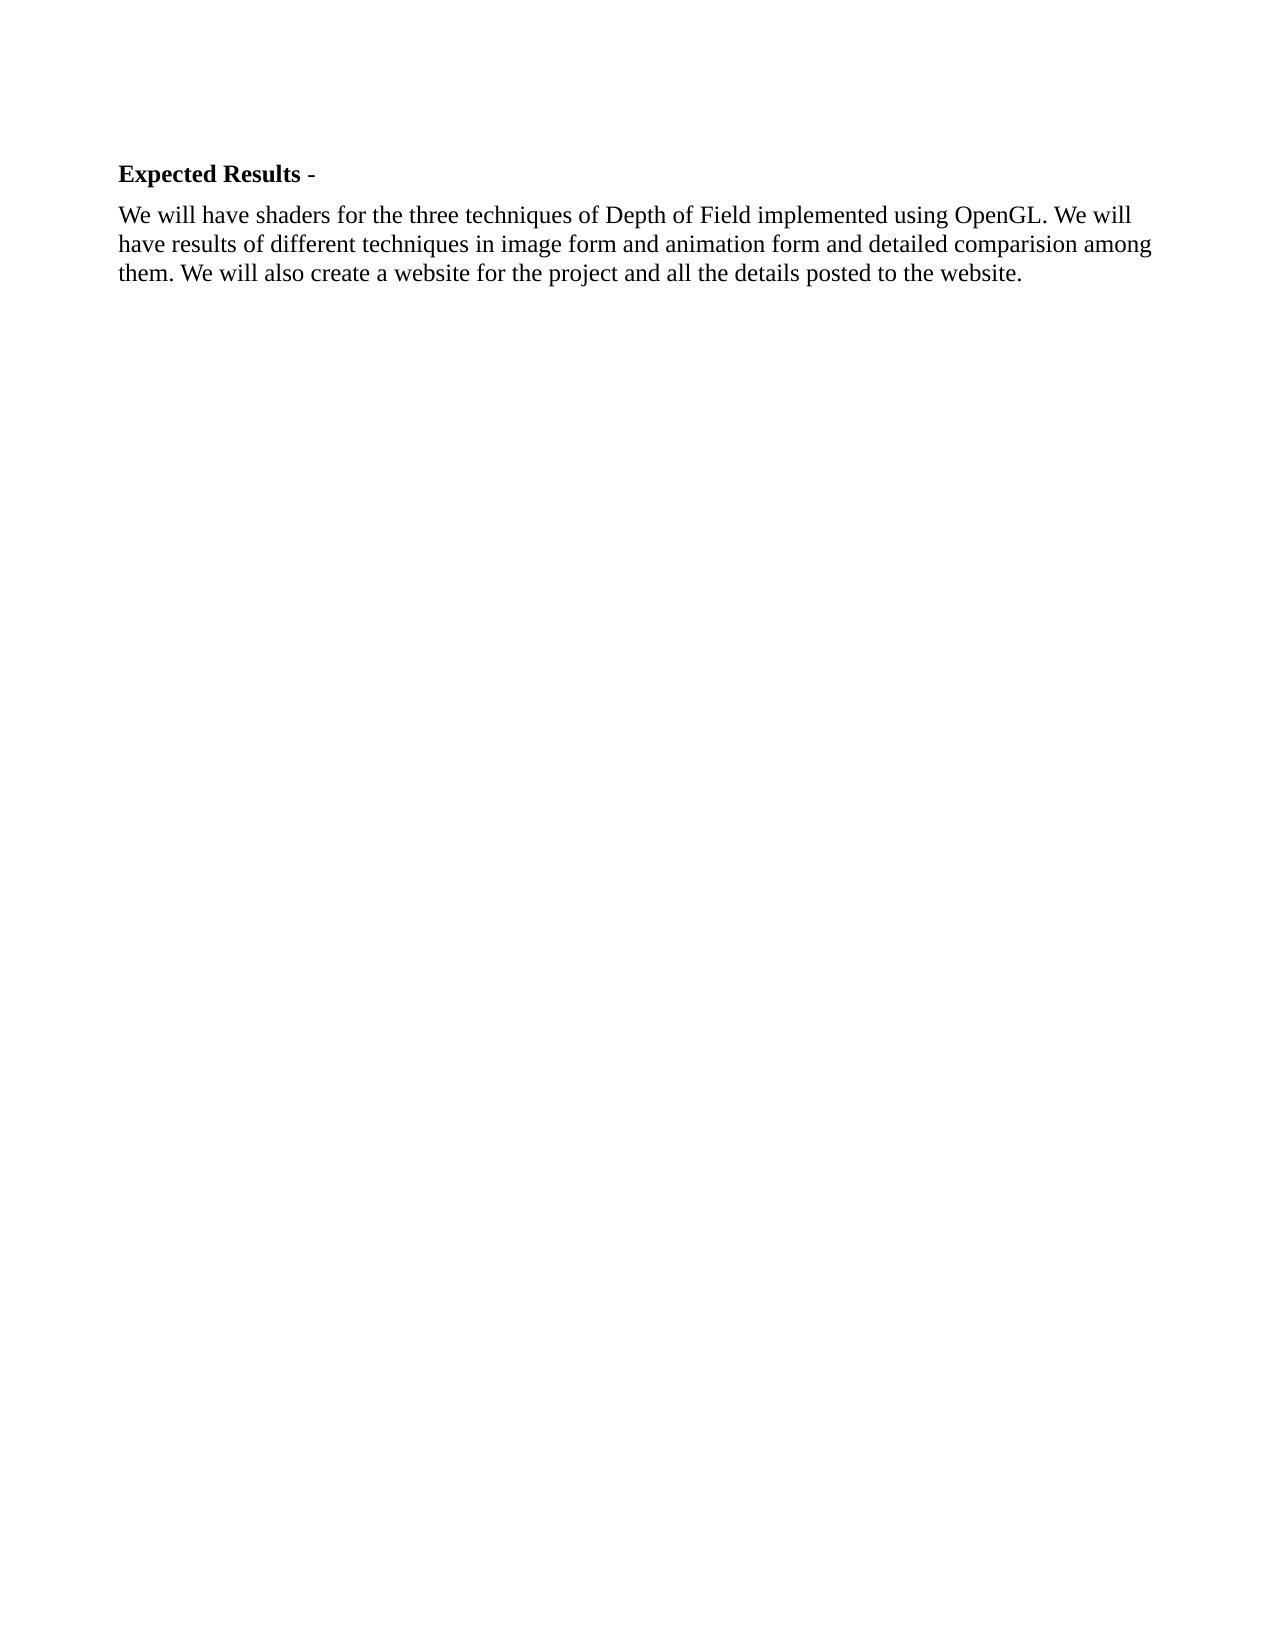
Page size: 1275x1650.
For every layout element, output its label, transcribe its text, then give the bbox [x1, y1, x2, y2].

text We will have shaders for the three techniques of Depth of Field implemented using OpenGL. We will have results of different techniques in image form and animation form and detailed comparision among them. We will also create a website for the project and all the details posted to the website. [118, 201, 1157, 287]
text Expected Results - [118, 159, 1157, 188]
